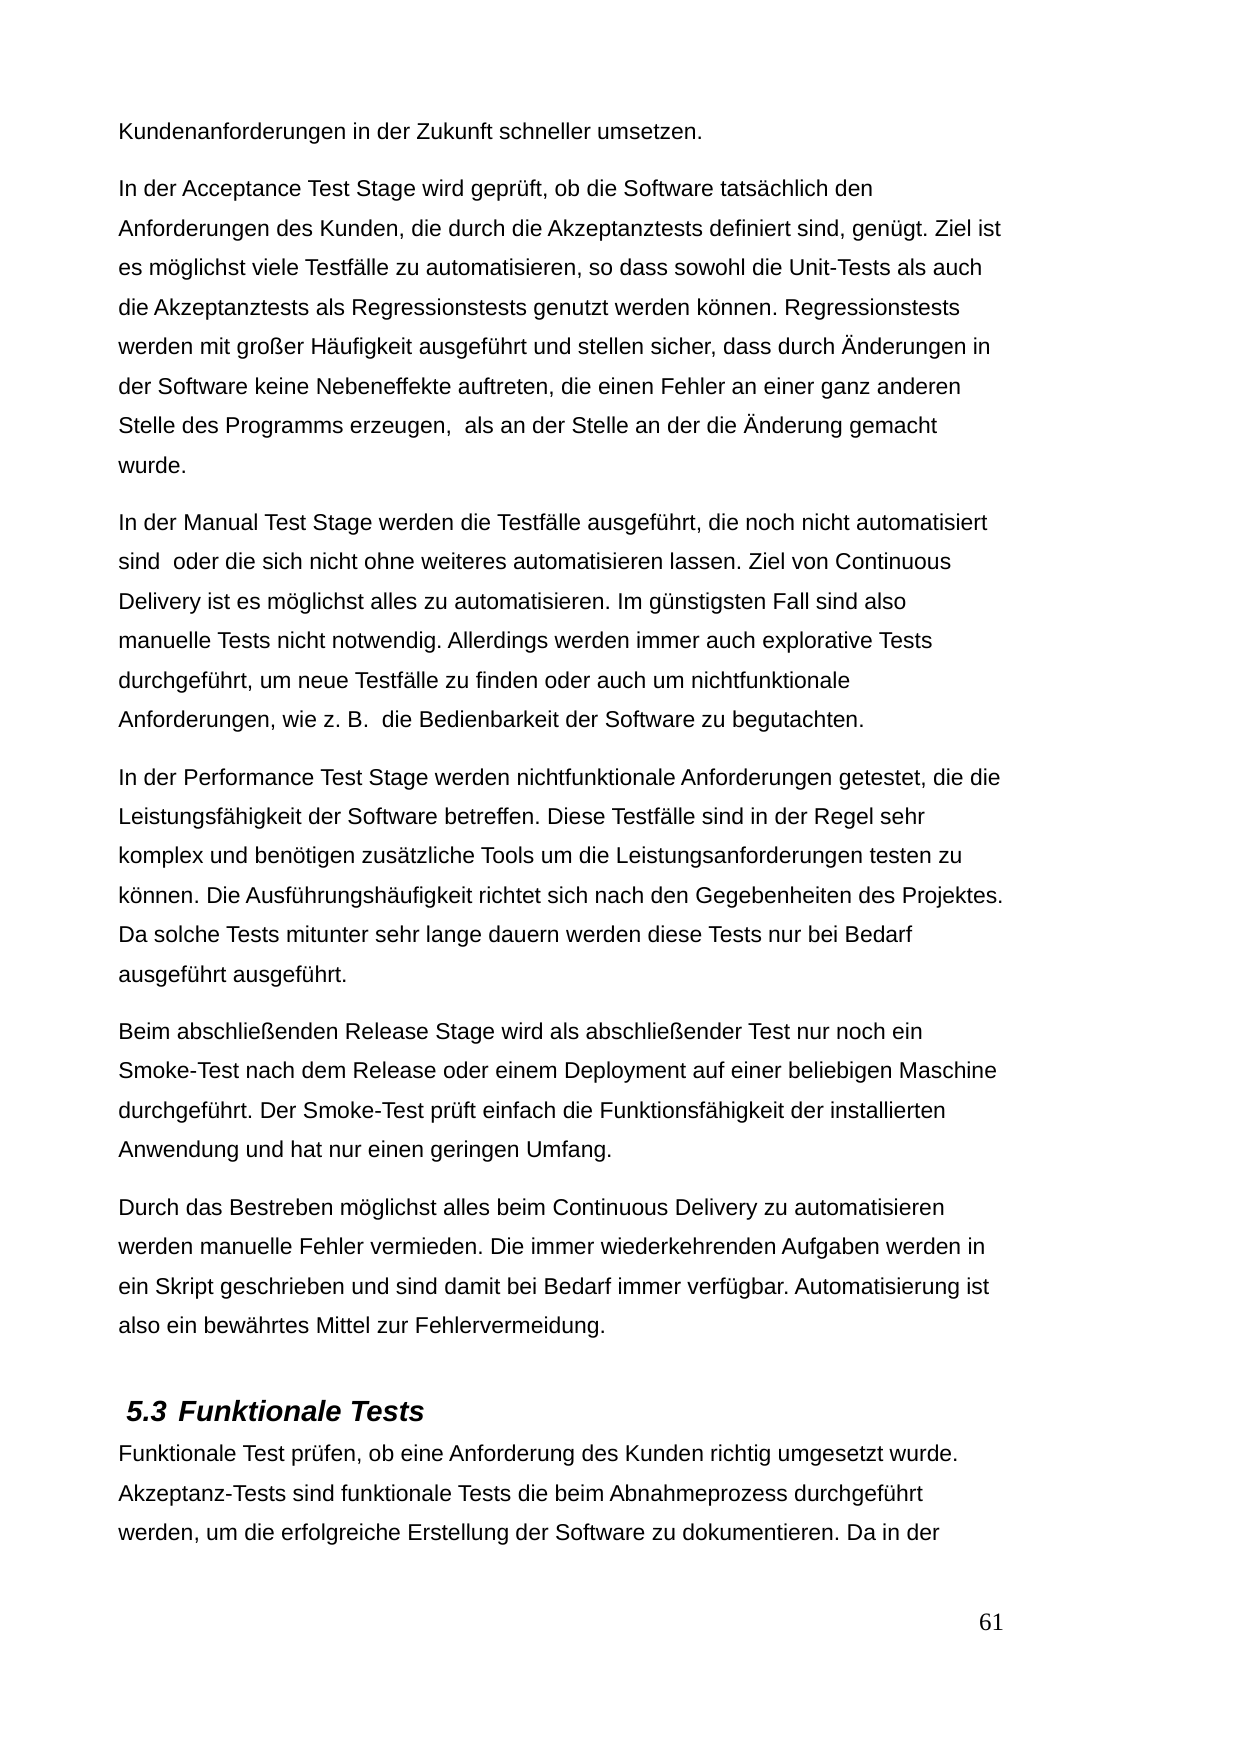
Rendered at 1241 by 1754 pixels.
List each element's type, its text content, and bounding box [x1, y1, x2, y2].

text Durch das Bestreben möglichst alles beim Continuous Delivery zu automatisieren werden manuelle Fehler vermieden. Die immer wiederkehrenden Aufgaben werden in ein Skript geschrieben und sind damit bei Bedarf immer verfügbar. Automatisierung ist also ein bewährtes Mittel zur Fehlervermeidung. [118, 1194, 1004, 1338]
text Kundenanforderungen in der Zukunft schneller umsetzen. [118, 118, 1004, 144]
text In der Manual Test Stage werden die Testfälle ausgeführt, die noch nicht automatisiert sind oder die sich nicht ohne weiteres automatisieren lassen. Ziel von Continuous Delivery ist es möglichst alles zu automatisieren. Im günstigsten Fall sind also manuelle Tests nicht notwendig. Allerdings werden immer auch explorative Tests durchgeführt, um neue Testfälle zu finden oder auch um nichtfunktionale Anforderungen, wie z. B. die Bedienbarkeit der Software zu begutachten. [118, 509, 1004, 733]
text In der Performance Test Stage werden nichtfunktionale Anforderungen getestet, die die Leistungsfähigkeit der Software betreffen. Diese Testfälle sind in der Regel sehr komplex und benötigen zusätzliche Tools um die Leistungsanforderungen testen zu können. Die Ausführungshäufigkeit richtet sich nach den Gegebenheiten des Projektes. Da solche Tests mitunter sehr lange dauern werden diese Tests nur bei Bedarf ausgeführt ausgeführt. [118, 763, 1004, 987]
subtitle Funktionale Tests [118, 1394, 1004, 1428]
text Funktionale Test prüfen, ob eine Anforderung des Kunden richtig umgesetzt wurde. Akzeptanz-Tests sind funktionale Tests die beim Abnahmeprozess durchgeführt werden, um die erfolgreiche Erstellung der Software zu dokumentieren. Da in der [118, 1440, 1004, 1546]
text In der Acceptance Test Stage wird geprüft, ob die Software tatsächlich den Anforderungen des Kunden, die durch die Akzeptanztests definiert sind, genügt. Ziel ist es möglichst viele Testfälle zu automatisieren, so dass sowohl die Unit-Tests als auch die Akzeptanztests als Regressionstests genutzt werden können. Regressionstests werden mit großer Häufigkeit ausgeführt und stellen sicher, dass durch Änderungen in der Software keine Nebeneffekte auftreten, die einen Fehler an einer ganz anderen Stelle des Programms erzeugen, als an der Stelle an der die Änderung gemacht wurde. [118, 175, 1004, 478]
text Beim abschließenden Release Stage wird als abschließender Test nur noch ein Smoke-Test nach dem Release oder einem Deployment auf einer beliebigen Maschine durchgeführt. Der Smoke-Test prüft einfach die Funktionsfähigkeit der installierten Anwendung und hat nur einen geringen Umfang. [118, 1018, 1004, 1163]
